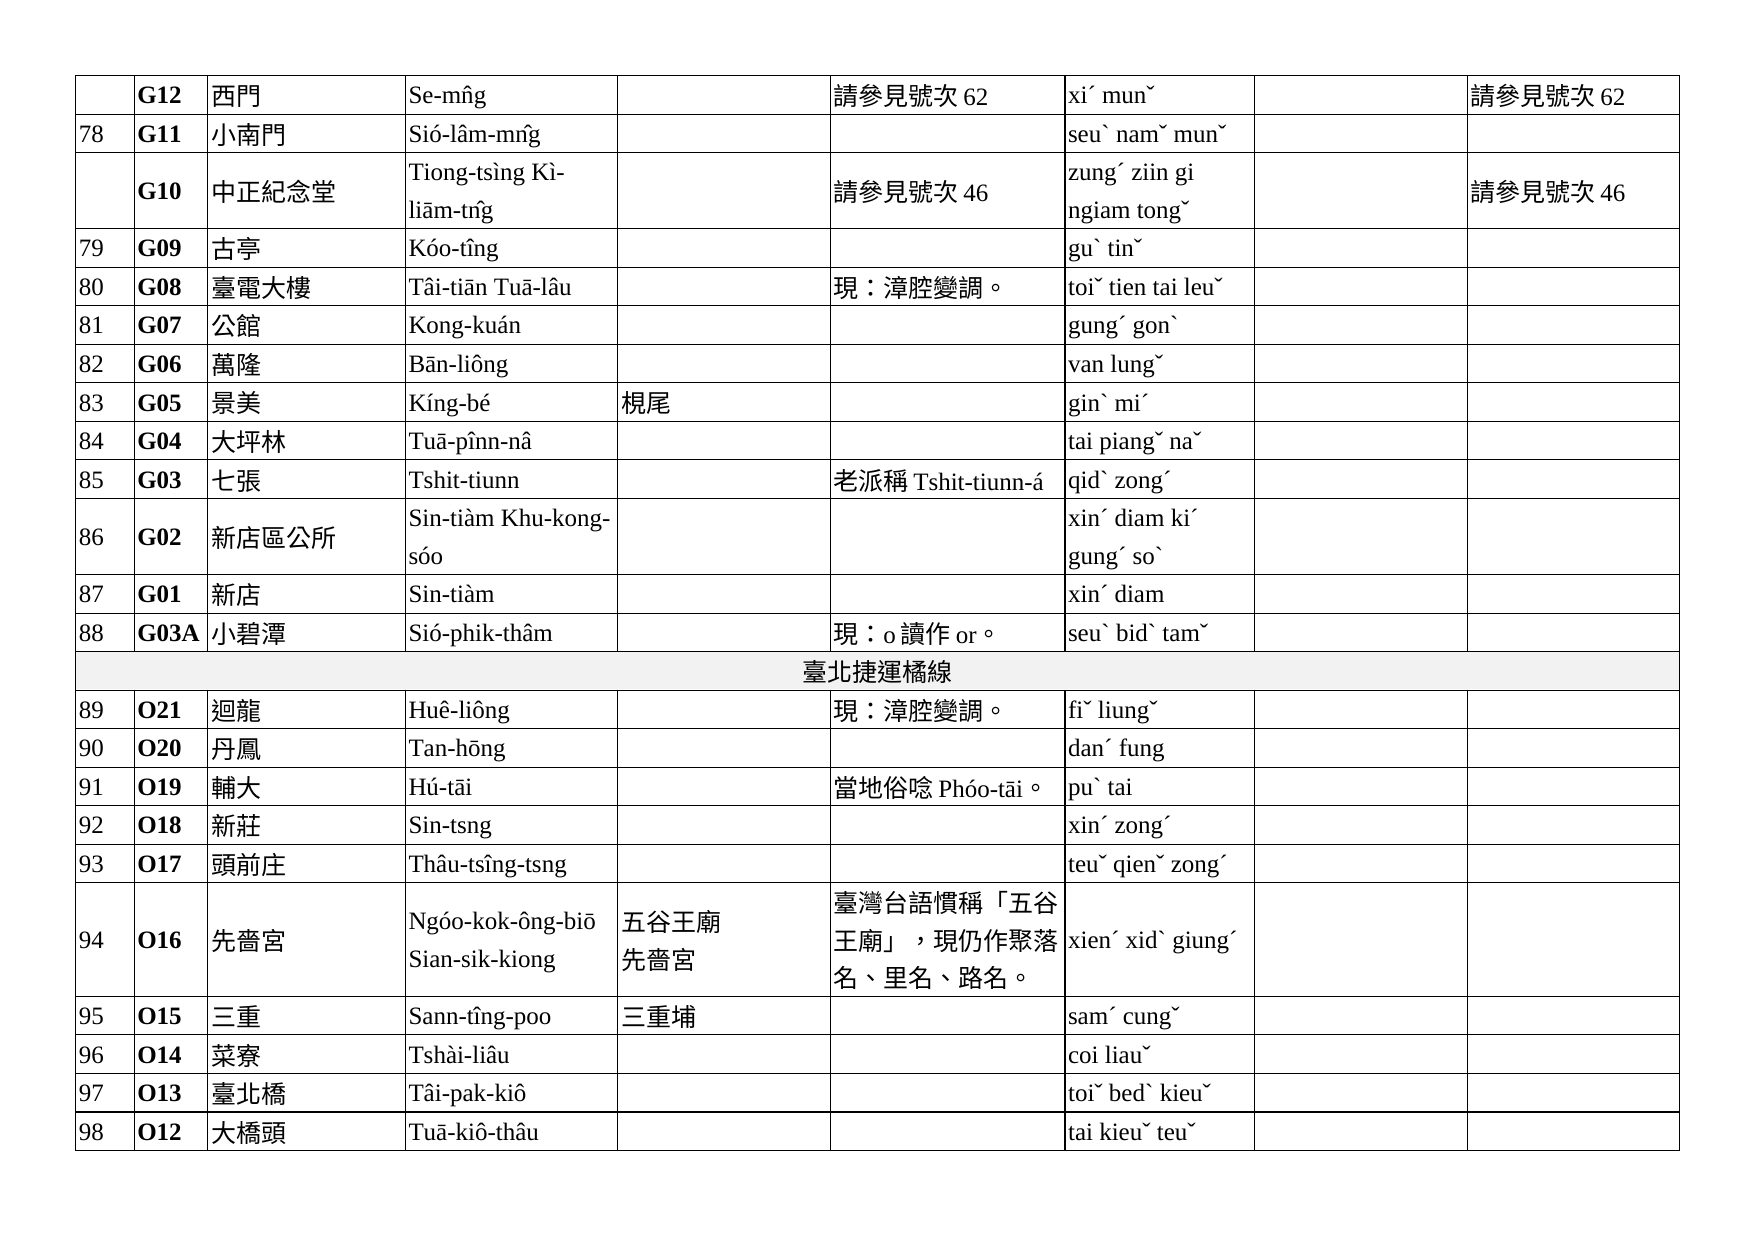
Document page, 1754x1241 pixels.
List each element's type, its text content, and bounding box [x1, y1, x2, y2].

table_cell Tâi-pak-kiô [406, 1074, 617, 1111]
table_cell Sin-tiàm Khu-kong-sóo [406, 499, 617, 574]
table_cell Tiong-tsìng Kì-liām-tn̂g [406, 153, 617, 228]
table_cell [1255, 76, 1467, 113]
table_cell seuˋ namˇ munˇ [1066, 115, 1254, 152]
table_cell 97 [76, 1074, 134, 1111]
table_cell 88 [76, 614, 134, 651]
table_cell zungˊ ziin gi ngiam tongˇ [1066, 153, 1254, 228]
table_cell [1255, 768, 1467, 805]
table_cell Sann-tîng-poo [406, 997, 617, 1034]
table_cell Kóo-tîng [406, 229, 617, 267]
table_cell [831, 115, 1064, 152]
table_cell 菜寮 [208, 1035, 405, 1073]
table_cell [1468, 229, 1679, 267]
table_cell 三重埔 [618, 997, 830, 1034]
table_cell 新店區公所 [208, 499, 405, 574]
table_cell G04 [135, 422, 207, 459]
table_cell Huê-liông [406, 691, 617, 728]
table_cell [831, 499, 1064, 574]
table_cell [1255, 883, 1467, 996]
table_cell [618, 806, 830, 844]
table_cell 迴龍 [208, 691, 405, 728]
table_cell 83 [76, 383, 134, 421]
table_cell [1468, 268, 1679, 305]
table_cell van lungˇ [1066, 345, 1254, 382]
table_cell O15 [135, 997, 207, 1034]
table_cell G10 [135, 153, 207, 228]
table_cell samˊ cungˇ [1066, 997, 1254, 1034]
table_cell Bān-liông [406, 345, 617, 382]
table_cell [618, 268, 830, 305]
table_cell 中正紀念堂 [208, 153, 405, 228]
table_cell 新莊 [208, 806, 405, 844]
table_cell Tshit-tiunn [406, 460, 617, 498]
table_cell [618, 115, 830, 152]
table_cell [1468, 997, 1679, 1034]
table_cell 84 [76, 422, 134, 459]
table_cell [618, 345, 830, 382]
table_cell [1255, 1035, 1467, 1073]
table_cell [1468, 1074, 1679, 1111]
table_cell [1255, 845, 1467, 882]
table_cell fiˇ liungˇ [1066, 691, 1254, 728]
table_cell 80 [76, 268, 134, 305]
table_cell 請參見號次46 [1468, 153, 1679, 228]
table_cell G08 [135, 268, 207, 305]
table_cell Tuā-kiô-thâu [406, 1113, 617, 1150]
table_cell G03A [135, 614, 207, 651]
table_cell G03 [135, 460, 207, 498]
table_cell O13 [135, 1074, 207, 1111]
table_cell G02 [135, 499, 207, 574]
table_cell 五谷王廟 先嗇宮 [618, 883, 830, 996]
table_cell 老派稱Tshit-tiunn-á [831, 460, 1064, 498]
table_cell 89 [76, 691, 134, 728]
table_cell 91 [76, 768, 134, 805]
table_cell 公館 [208, 306, 405, 344]
table_cell [1255, 729, 1467, 767]
table_cell O14 [135, 1035, 207, 1073]
table_cell O12 [135, 1113, 207, 1150]
table_cell Hú-tāi [406, 768, 617, 805]
table_cell G11 [135, 115, 207, 152]
table_cell 臺北捷運橘線 [76, 652, 1679, 689]
table_cell [618, 153, 830, 228]
table_cell [618, 460, 830, 498]
table_cell 81 [76, 306, 134, 344]
table_cell Sió-phik-thâm [406, 614, 617, 651]
table_cell toiˇ bedˋ kieuˇ [1066, 1074, 1254, 1111]
table_cell Kong-kuán [406, 306, 617, 344]
table_cell [1255, 691, 1467, 728]
table_cell 大坪林 [208, 422, 405, 459]
table_cell [1468, 883, 1679, 996]
table_cell 頭前庄 [208, 845, 405, 882]
table_cell xinˊ diam [1066, 575, 1254, 612]
table_cell 請參見號次62 [831, 76, 1064, 113]
table_cell [1468, 422, 1679, 459]
table_cell 小南門 [208, 115, 405, 152]
table_cell [618, 1035, 830, 1073]
table_cell 先嗇宮 [208, 883, 405, 996]
table_cell [831, 422, 1064, 459]
table_cell Se-mn̂g [406, 76, 617, 113]
table_cell [618, 76, 830, 113]
table_cell O16 [135, 883, 207, 996]
table_cell tai piangˇ naˇ [1066, 422, 1254, 459]
table_cell xinˊ diam kiˊ gungˊ soˋ [1066, 499, 1254, 574]
table_cell [76, 153, 134, 228]
table_cell G09 [135, 229, 207, 267]
table_cell Thâu-tsîng-tsng [406, 845, 617, 882]
table_cell [1468, 845, 1679, 882]
table_cell coi liauˇ [1066, 1035, 1254, 1073]
table_cell 現：o讀作or。 [831, 614, 1064, 651]
table_cell 現：漳腔變調。 [831, 691, 1064, 728]
table_cell 當地俗唸Phóo-tāi。 [831, 768, 1064, 805]
table_cell [831, 1113, 1064, 1150]
table_cell 古亭 [208, 229, 405, 267]
table_cell 臺電大樓 [208, 268, 405, 305]
table_cell [1468, 383, 1679, 421]
table_cell [831, 845, 1064, 882]
table_cell [618, 575, 830, 612]
table_cell [1255, 268, 1467, 305]
table_cell xienˊ xidˋ giungˊ [1066, 883, 1254, 996]
table_cell [1255, 614, 1467, 651]
table_cell 92 [76, 806, 134, 844]
table_cell [831, 345, 1064, 382]
table_cell gungˊ gonˋ [1066, 306, 1254, 344]
table_cell 79 [76, 229, 134, 267]
table_cell [1255, 153, 1467, 228]
table_cell [1255, 460, 1467, 498]
table_cell 景美 [208, 383, 405, 421]
table_cell [1468, 806, 1679, 844]
table_cell Kíng-bé [406, 383, 617, 421]
table_cell [831, 383, 1064, 421]
table_cell 86 [76, 499, 134, 574]
table_cell qidˋ zongˊ [1066, 460, 1254, 498]
table_cell G01 [135, 575, 207, 612]
table_cell [618, 845, 830, 882]
table_cell [1255, 383, 1467, 421]
table_cell [1468, 115, 1679, 152]
table_cell 78 [76, 115, 134, 152]
table_cell [1468, 460, 1679, 498]
table_cell [618, 306, 830, 344]
table_cell [1255, 229, 1467, 267]
table_cell [1468, 306, 1679, 344]
table_cell [618, 1074, 830, 1111]
table_cell 小碧潭 [208, 614, 405, 651]
table_cell tai kieuˇ teuˇ [1066, 1113, 1254, 1150]
table_cell 輔大 [208, 768, 405, 805]
table_cell [618, 614, 830, 651]
table_cell G06 [135, 345, 207, 382]
table_cell [1255, 1113, 1467, 1150]
table_cell 請參見號次46 [831, 153, 1064, 228]
table_cell [1255, 575, 1467, 612]
table_cell 大橋頭 [208, 1113, 405, 1150]
table_cell 現：漳腔變調。 [831, 268, 1064, 305]
table_cell O17 [135, 845, 207, 882]
table_cell Sin-tiàm [406, 575, 617, 612]
table_cell [618, 422, 830, 459]
table_cell Sió-lâm-mn̂g [406, 115, 617, 152]
table_cell 七張 [208, 460, 405, 498]
table_cell 96 [76, 1035, 134, 1073]
table_cell [1468, 345, 1679, 382]
table_cell [1468, 575, 1679, 612]
table_cell [831, 229, 1064, 267]
table_cell 93 [76, 845, 134, 882]
table_cell [618, 499, 830, 574]
table_cell 98 [76, 1113, 134, 1150]
table_cell G05 [135, 383, 207, 421]
table_cell [618, 691, 830, 728]
table_cell [76, 76, 134, 113]
table_cell [831, 997, 1064, 1034]
table_cell 85 [76, 460, 134, 498]
table_cell [1468, 1113, 1679, 1150]
table_cell 三重 [208, 997, 405, 1034]
table_cell puˋ tai [1066, 768, 1254, 805]
table_cell [831, 1074, 1064, 1111]
table_cell [831, 729, 1064, 767]
table_cell Tan-hōng [406, 729, 617, 767]
table_cell [1255, 345, 1467, 382]
table_cell [1468, 691, 1679, 728]
table_cell O21 [135, 691, 207, 728]
table_cell teuˇ qienˇ zongˊ [1066, 845, 1254, 882]
table_cell [1255, 806, 1467, 844]
table_cell [618, 729, 830, 767]
table_cell guˋ tinˇ [1066, 229, 1254, 267]
table_cell 新店 [208, 575, 405, 612]
table_cell O20 [135, 729, 207, 767]
table_cell [1468, 614, 1679, 651]
table_cell danˊ fung [1066, 729, 1254, 767]
table_cell xinˊ zongˊ [1066, 806, 1254, 844]
table_cell Tshài-liâu [406, 1035, 617, 1073]
table_cell toiˇ tien tai leuˇ [1066, 268, 1254, 305]
table_cell 95 [76, 997, 134, 1034]
table_cell 94 [76, 883, 134, 996]
table_cell [618, 1113, 830, 1150]
table_cell [1255, 997, 1467, 1034]
table_cell 臺北橋 [208, 1074, 405, 1111]
table_cell [1468, 729, 1679, 767]
table_cell [618, 229, 830, 267]
table_cell [1255, 115, 1467, 152]
table_cell 丹鳳 [208, 729, 405, 767]
table_cell Sin-tsng [406, 806, 617, 844]
table_cell [1255, 422, 1467, 459]
table_cell [831, 306, 1064, 344]
table_cell [618, 768, 830, 805]
table_cell 梘尾 [618, 383, 830, 421]
table_cell ginˋ miˊ [1066, 383, 1254, 421]
table_cell [1468, 768, 1679, 805]
table_cell [1255, 499, 1467, 574]
table_cell seuˋ bidˋ tamˇ [1066, 614, 1254, 651]
table_cell [1255, 306, 1467, 344]
table_cell [831, 1035, 1064, 1073]
table_cell Tuā-pînn-nâ [406, 422, 617, 459]
table_cell 87 [76, 575, 134, 612]
table_cell [831, 575, 1064, 612]
table_cell 90 [76, 729, 134, 767]
table_cell [1468, 1035, 1679, 1073]
table_cell [1468, 499, 1679, 574]
table_cell G07 [135, 306, 207, 344]
table_cell 請參見號次62 [1468, 76, 1679, 113]
table_cell xiˊ munˇ [1066, 76, 1254, 113]
table_cell 萬隆 [208, 345, 405, 382]
table_cell G12 [135, 76, 207, 113]
table_cell Ngóo-kok-ông-biō Sian-sik-kiong [406, 883, 617, 996]
table_cell O19 [135, 768, 207, 805]
table_cell Tâi-tiān Tuā-lâu [406, 268, 617, 305]
table_cell 臺灣台語慣稱「五谷王廟」，現仍作聚落名、里名、路名。 [831, 883, 1064, 996]
table_cell O18 [135, 806, 207, 844]
table_cell [1255, 1074, 1467, 1111]
table_cell 西門 [208, 76, 405, 113]
table_cell 82 [76, 345, 134, 382]
table_cell [831, 806, 1064, 844]
